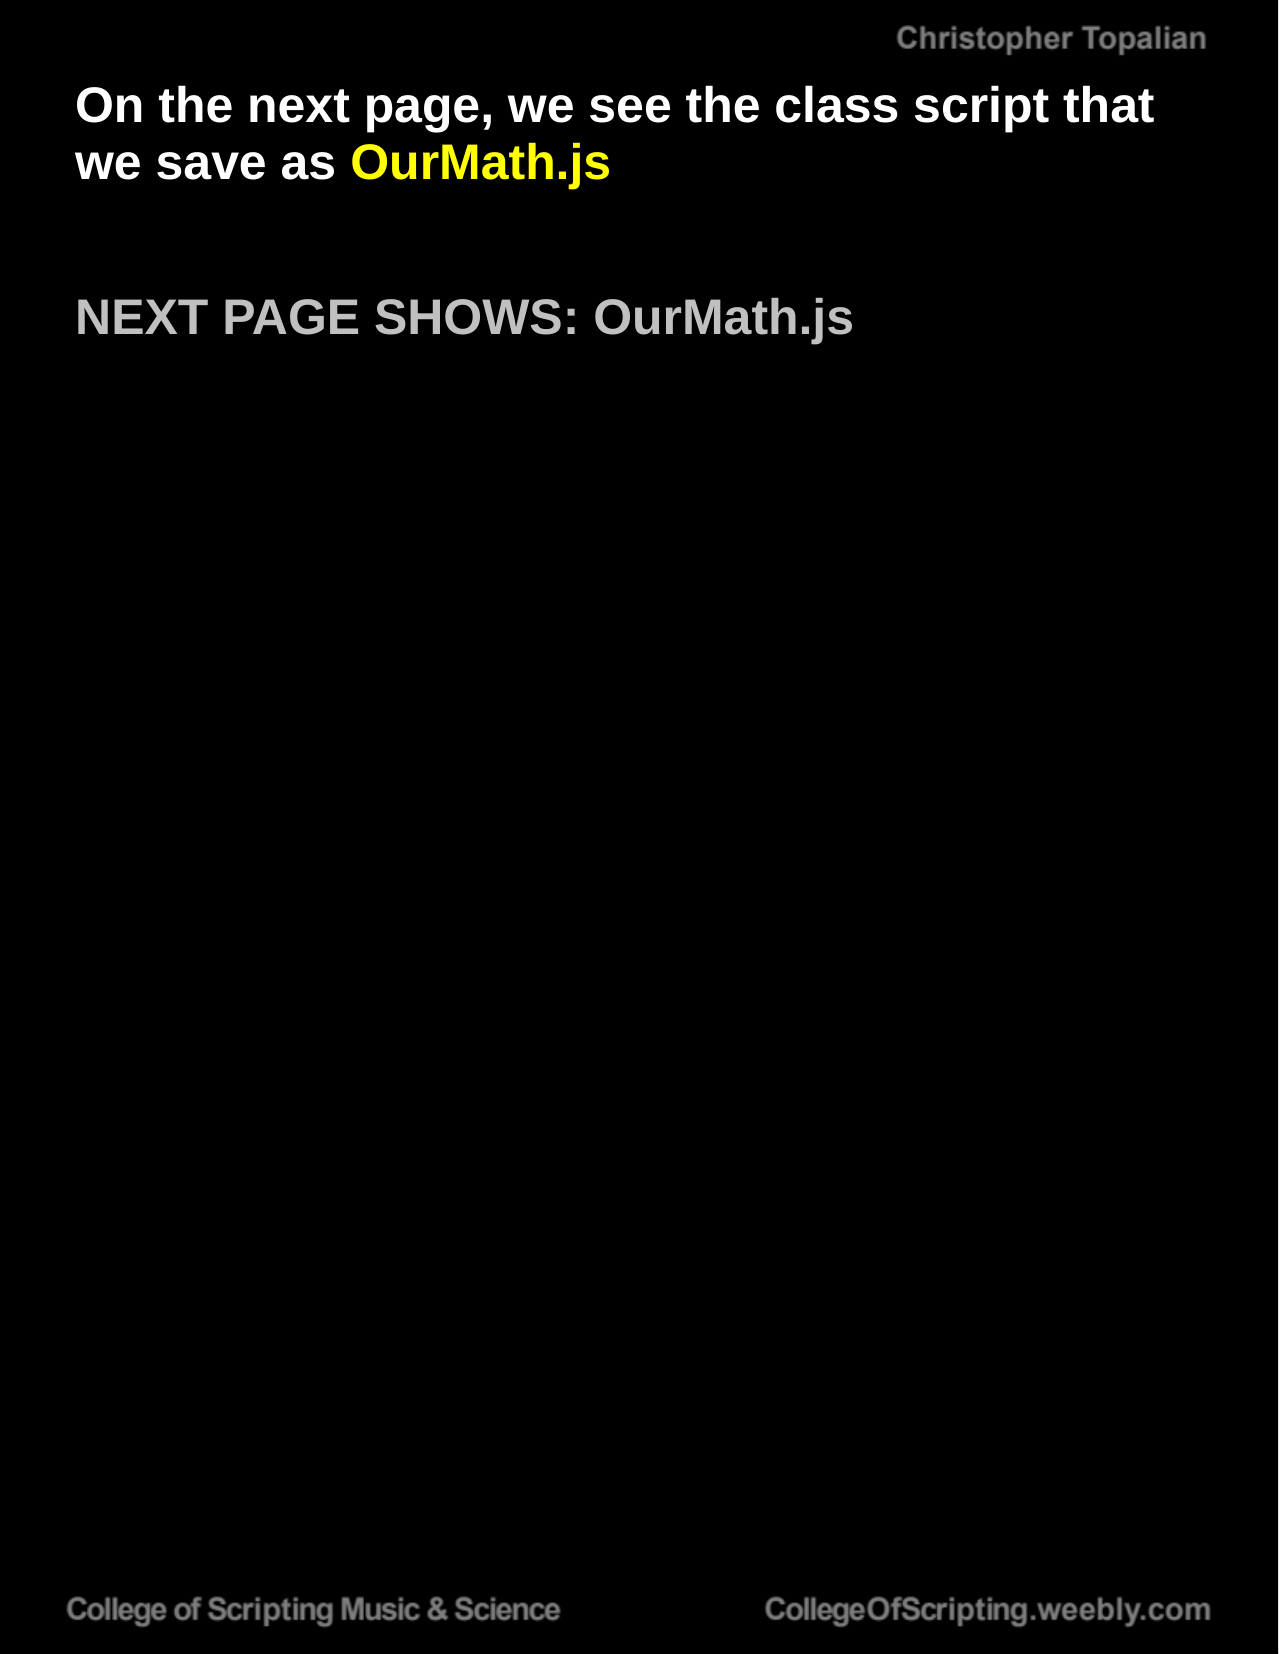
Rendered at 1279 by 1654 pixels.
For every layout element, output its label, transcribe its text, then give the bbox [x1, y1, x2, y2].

text On the next page, we see the class script that we save as OurMath.js [75, 75, 1203, 190]
text NEXT PAGE SHOWS: OurMath.js [75, 287, 1203, 344]
